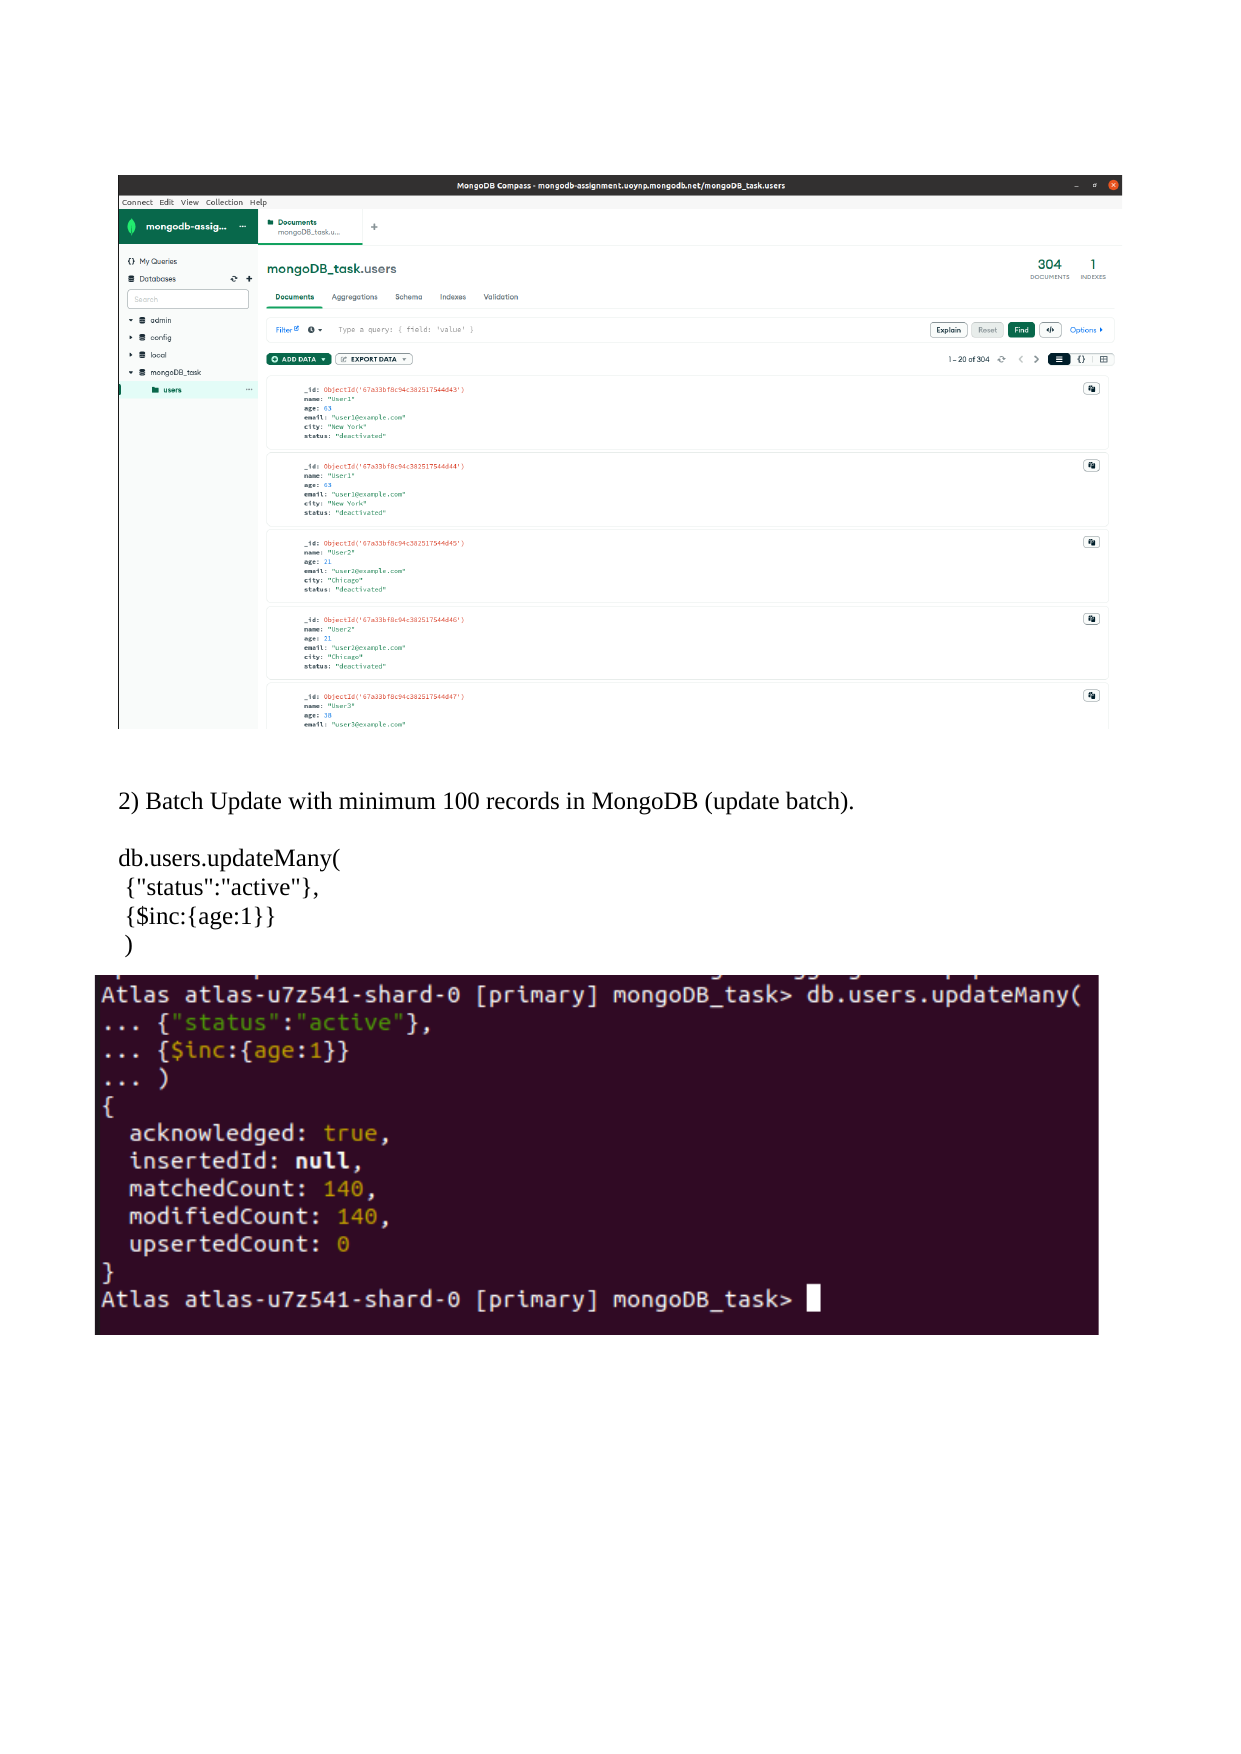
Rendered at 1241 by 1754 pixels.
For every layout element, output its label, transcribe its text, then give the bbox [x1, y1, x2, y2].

picture [118, 175, 1123, 729]
picture [94, 975, 1099, 1335]
text ) [118, 929, 1122, 958]
text db.users.updateMany( [118, 843, 1122, 872]
text {$inc:{age:1}} [118, 901, 1122, 929]
text {"status":"active"}, [118, 872, 1122, 901]
text 2) Batch Update with minimum 100 records in MongoDB (update batch). [118, 786, 1122, 814]
